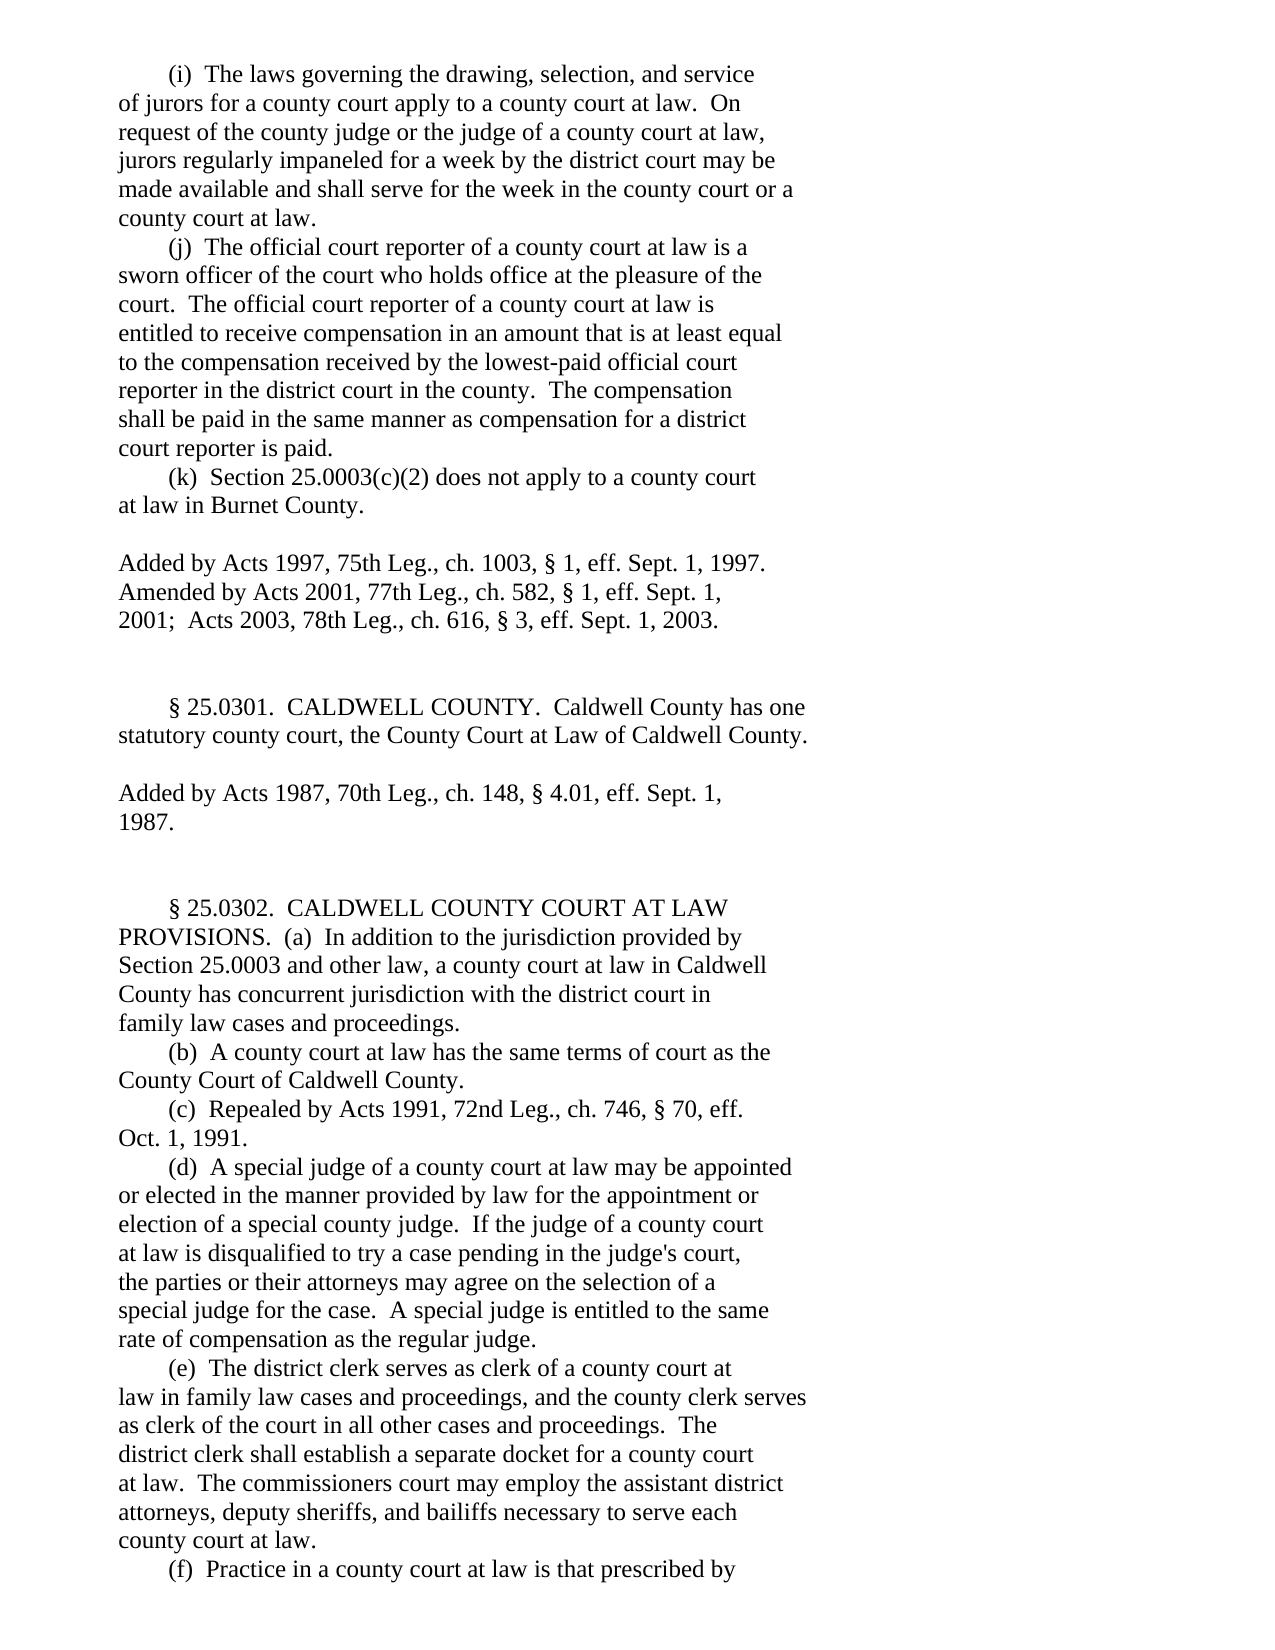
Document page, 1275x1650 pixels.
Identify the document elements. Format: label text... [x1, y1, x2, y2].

text law in family law cases and proceedings, and the county clerk serves [118, 1382, 1216, 1410]
text PROVISIONS. (a) In addition to the jurisdiction provided by [118, 922, 1216, 950]
text rate of compensation as the regular judge. [118, 1324, 1216, 1353]
text county court at law. [118, 203, 1216, 232]
text Added by Acts 1987, 70th Leg., ch. 148, § 4.01, eff. Sept. 1, [118, 778, 1216, 807]
text (e) The district clerk serves as clerk of a county court at [118, 1353, 1216, 1382]
text Amended by Acts 2001, 77th Leg., ch. 582, § 1, eff. Sept. 1, [118, 577, 1216, 605]
text reporter in the district court in the county. The compensation [118, 375, 1216, 404]
text attorneys, deputy sheriffs, and bailiffs necessary to serve each [118, 1497, 1216, 1525]
text made available and shall serve for the week in the county court or a [118, 174, 1216, 203]
text district clerk shall establish a separate docket for a county court [118, 1439, 1216, 1468]
text election of a special county judge. If the judge of a county court [118, 1209, 1216, 1238]
text of jurors for a county court apply to a county court at law. On [118, 88, 1216, 117]
text statutory county court, the County Court at Law of Caldwell County. [118, 720, 1216, 749]
text county court at law. [118, 1525, 1216, 1554]
text or elected in the manner provided by law for the appointment or [118, 1180, 1216, 1209]
text (d) A special judge of a county court at law may be appointed [118, 1152, 1216, 1180]
text jurors regularly impaneled for a week by the district court may be [118, 145, 1216, 174]
text § 25.0301. CALDWELL COUNTY. Caldwell County has one [118, 692, 1216, 720]
text family law cases and proceedings. [118, 1008, 1216, 1037]
text Oct. 1, 1991. [118, 1123, 1216, 1152]
text shall be paid in the same manner as compensation for a district [118, 404, 1216, 433]
text request of the county judge or the judge of a county court at law, [118, 117, 1216, 145]
text at law. The commissioners court may employ the assistant district [118, 1468, 1216, 1497]
text court. The official court reporter of a county court at law is [118, 289, 1216, 318]
text the parties or their attorneys may agree on the selection of a [118, 1267, 1216, 1295]
text (i) The laws governing the drawing, selection, and service [118, 59, 1216, 88]
text County Court of Caldwell County. [118, 1065, 1216, 1094]
text Section 25.0003 and other law, a county court at law in Caldwell [118, 950, 1216, 979]
text court reporter is paid. [118, 433, 1216, 462]
text 2001; Acts 2003, 78th Leg., ch. 616, § 3, eff. Sept. 1, 2003. [118, 605, 1216, 634]
text (j) The official court reporter of a county court at law is a [118, 232, 1216, 260]
text Added by Acts 1997, 75th Leg., ch. 1003, § 1, eff. Sept. 1, 1997. [118, 548, 1216, 577]
text (c) Repealed by Acts 1991, 72nd Leg., ch. 746, § 70, eff. [118, 1094, 1216, 1123]
text entitled to receive compensation in an amount that is at least equal [118, 318, 1216, 347]
text (f) Practice in a county court at law is that prescribed by [118, 1554, 1216, 1583]
text (b) A county court at law has the same terms of court as the [118, 1037, 1216, 1065]
text as clerk of the court in all other cases and proceedings. The [118, 1410, 1216, 1439]
text § 25.0302. CALDWELL COUNTY COURT AT LAW [118, 893, 1216, 922]
text at law is disqualified to try a case pending in the judge's court, [118, 1238, 1216, 1267]
text to the compensation received by the lowest-paid official court [118, 347, 1216, 375]
text (k) Section 25.0003(c)(2) does not apply to a county court [118, 462, 1216, 490]
text County has concurrent jurisdiction with the district court in [118, 979, 1216, 1008]
text at law in Burnet County. [118, 490, 1216, 519]
text 1987. [118, 807, 1216, 835]
text sworn officer of the court who holds office at the pleasure of the [118, 260, 1216, 289]
text special judge for the case. A special judge is entitled to the same [118, 1295, 1216, 1324]
